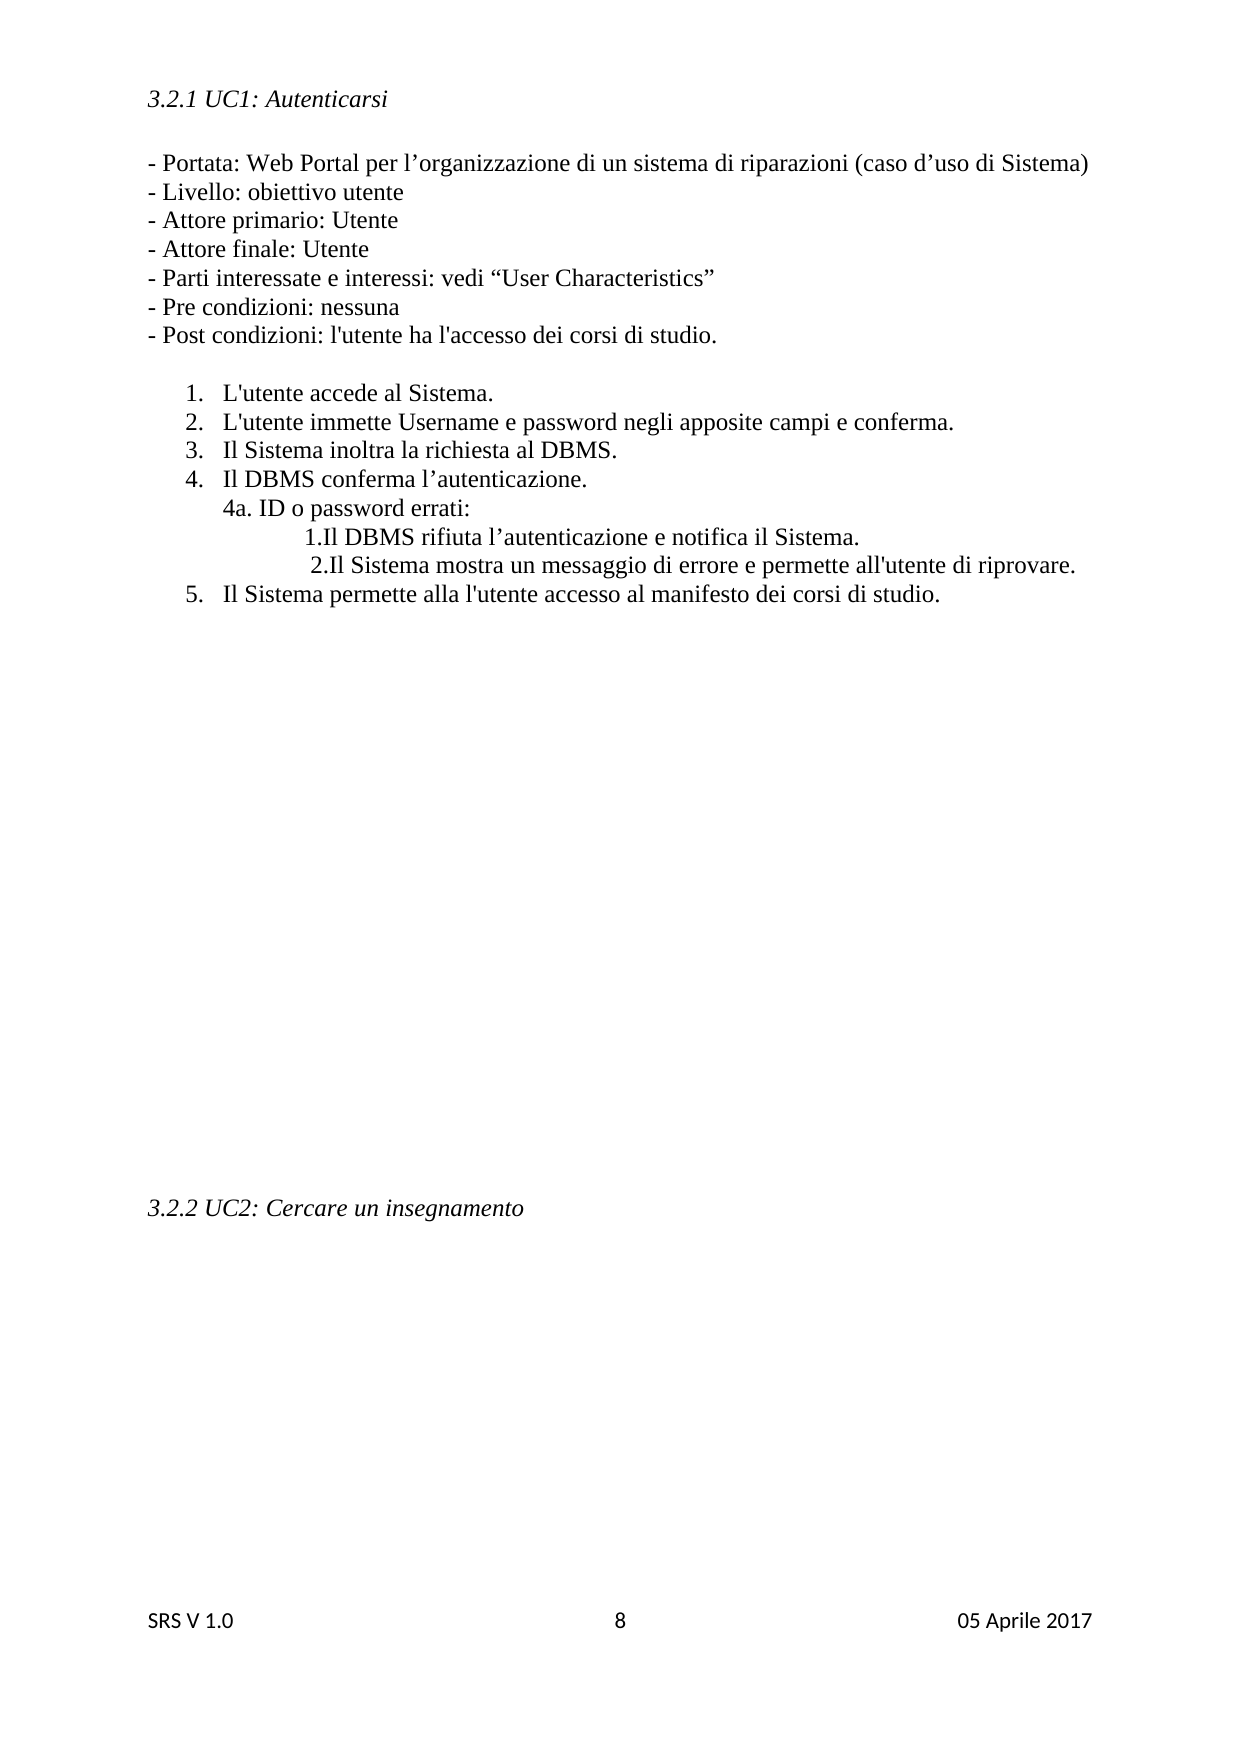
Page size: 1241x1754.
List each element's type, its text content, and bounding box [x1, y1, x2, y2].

text - Livello: obiettivo utente [148, 177, 1093, 206]
text - Parti interessate e interessi: vedi “User Characteristics” [148, 263, 1093, 292]
text 4a. ID o password errati: [223, 493, 1093, 522]
list L'utente accede al Sistema. [185, 378, 1093, 407]
text - Attore primario: Utente [148, 206, 1093, 234]
text - Portata: Web Portal per l’organizzazione di un sistema di riparazioni (caso d’uso di Sistema) [148, 148, 1093, 177]
text - Attore finale: Utente [148, 234, 1093, 263]
list Il Sistema inoltra la richiesta al DBMS. [185, 436, 1093, 464]
list Il Sistema permette alla l'utente accesso al manifesto dei corsi di studio. [185, 579, 1093, 608]
text - Post condizioni: l'utente ha l'accesso dei corsi di studio. [148, 321, 1093, 349]
text 1.Il DBMS rifiuta l’autenticazione e notifica il Sistema. [223, 522, 1093, 551]
list Il DBMS conferma l’autenticazione. [185, 464, 1093, 493]
subtitle 3.2.1 UC1: Autenticarsi [148, 84, 1191, 113]
text - Pre condizioni: nessuna [148, 292, 1093, 321]
subtitle 3.2.2 UC2: Cercare un insegnamento [148, 1193, 1093, 1222]
text 2.Il Sistema mostra un messaggio di errore e permette all'utente di riprovare. [223, 551, 1093, 579]
list L'utente immette Username e password negli apposite campi e conferma. [185, 407, 1093, 436]
